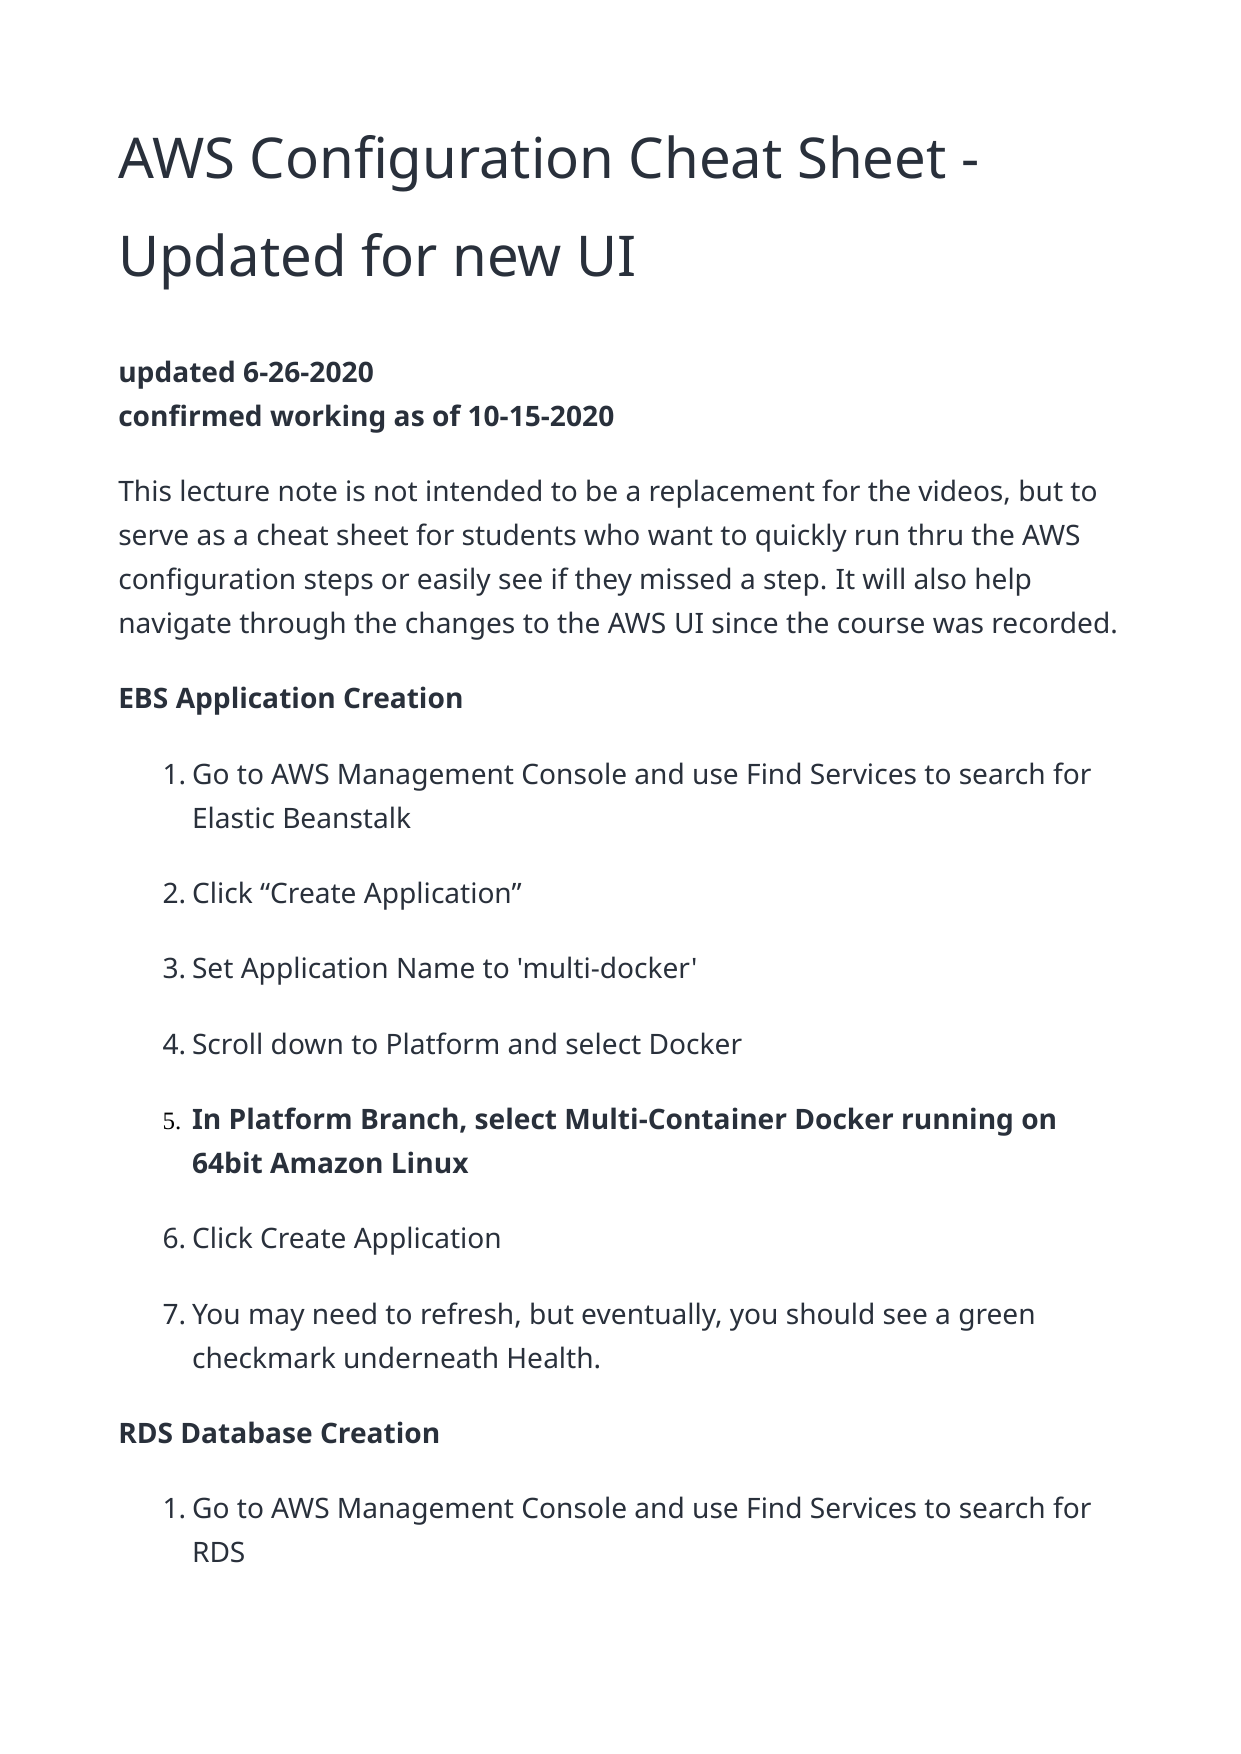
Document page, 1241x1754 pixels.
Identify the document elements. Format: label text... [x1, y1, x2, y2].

text This lecture note is not intended to be a replacement for the videos, but to serve as a cheat sheet for students who want to quickly run thru the AWS configuration steps or easily see if they missed a step. It will also help navigate through the changes to the AWS UI since the course was recorded. [118, 471, 1122, 642]
text updated 6-26-2020 confirmed working as of 10-15-2020 [118, 352, 1122, 434]
list You may need to refresh, but eventually, you should see a green checkmark underneath Health. [162, 1294, 1122, 1376]
list Click Create Application [162, 1219, 1122, 1257]
list Scroll down to Platform and select Docker [162, 1024, 1122, 1062]
list Set Application Name to 'multi-docker' [162, 949, 1122, 987]
list Go to AWS Management Console and use Find Services to search for Elastic Beanstalk [162, 754, 1122, 836]
list Click “Create Application” [162, 873, 1122, 912]
list Go to AWS Management Console and use Find Services to search for RDS [162, 1489, 1122, 1571]
text AWS Configuration Cheat Sheet - Updated for new UI [118, 118, 1122, 293]
list In Platform Branch, select Multi-Container Docker running on 64bit Amazon Linux [162, 1099, 1122, 1182]
text RDS Database Creation [118, 1413, 1122, 1452]
text EBS Application Creation [118, 679, 1122, 717]
